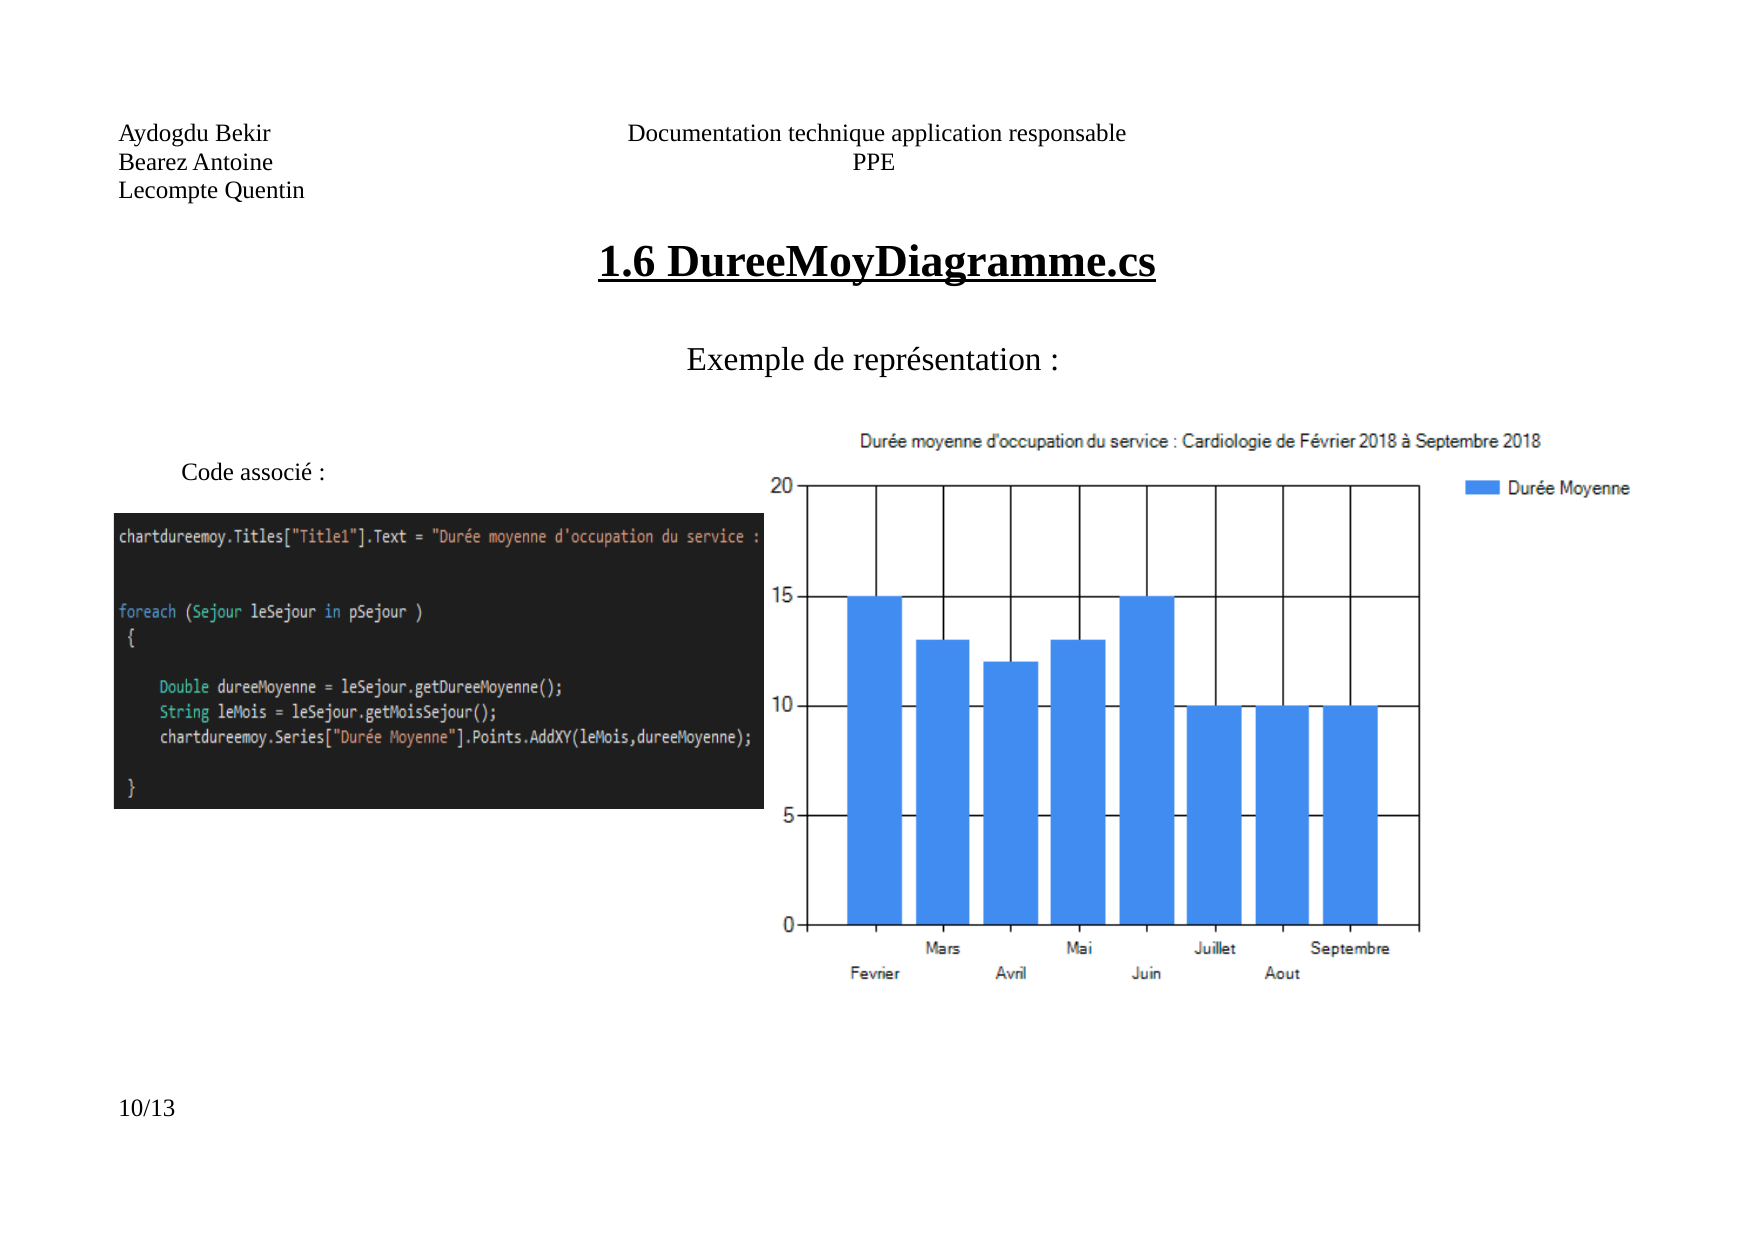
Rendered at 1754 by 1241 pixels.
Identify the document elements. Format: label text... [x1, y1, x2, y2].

text Exemple de représentation : [118, 339, 1636, 378]
text 1.6 DureeMoyDiagramme.cs [118, 234, 1636, 287]
picture [113, 415, 1641, 987]
